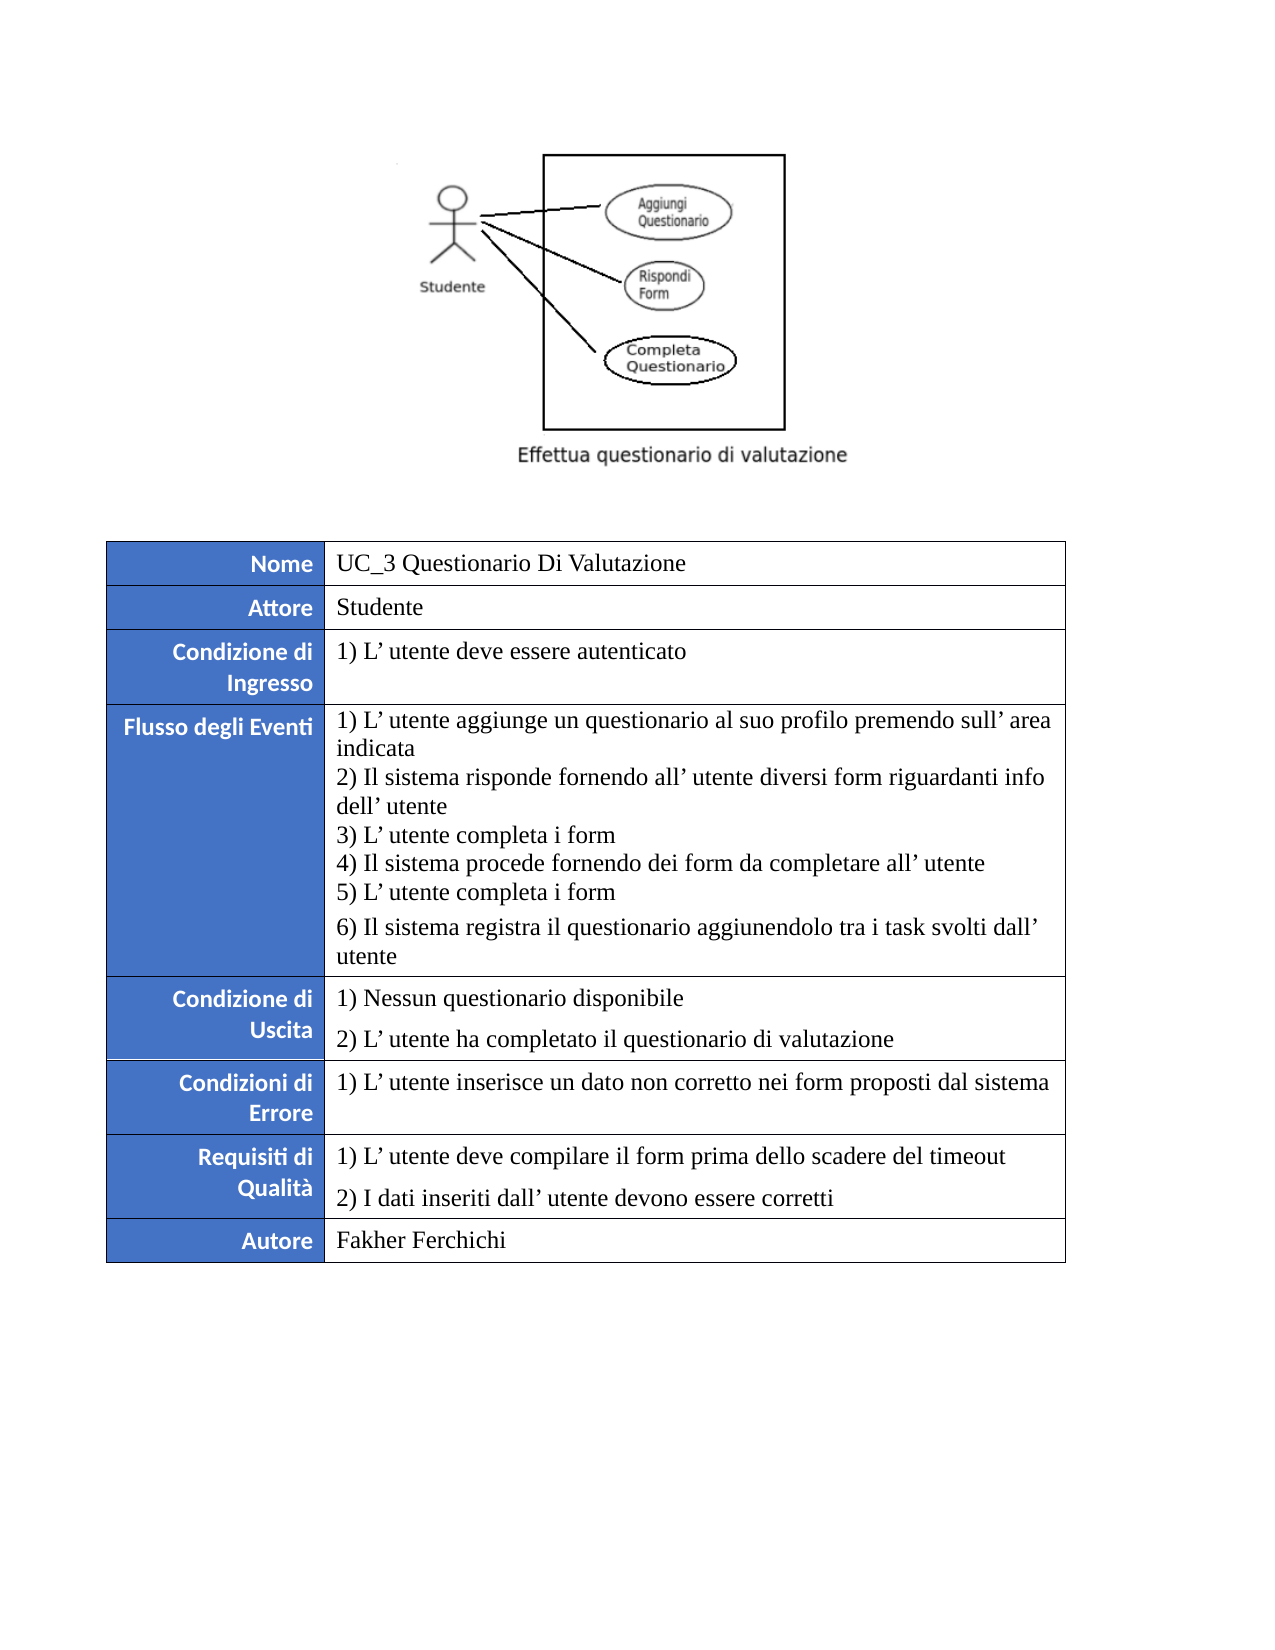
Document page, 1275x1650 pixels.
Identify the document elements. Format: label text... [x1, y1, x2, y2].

table_header UC_3 Questionario Di Valutazione [325, 542, 1065, 585]
table_cell Autore [107, 1219, 324, 1262]
table_cell Condizione di Ingresso [107, 630, 324, 704]
table_cell Studente [325, 586, 1065, 629]
table_cell Condizioni di Errore [107, 1061, 324, 1134]
table_cell 1) L’ utente inserisce un dato non corretto nei form proposti dal sistema [325, 1061, 1065, 1134]
table_cell 1) L’ utente aggiunge un questionario al suo profilo premendo sull’ area indicata 2) Il sistema risponde fornendo all’ utente diversi form riguardanti info dell’ utente 3) L’ utente completa i form 4) Il sistema procede fornendo dei form da completare all’ utente 5) L’ utente completa i form 6) Il sistema registra il questionario aggiunendolo tra i task svolti dall’ utente [325, 705, 1065, 976]
table_header Nome [107, 542, 324, 585]
table_cell 1) L’ utente deve essere autenticato [325, 630, 1065, 704]
table_cell Flusso degli Eventi [107, 705, 324, 976]
table_cell Attore [107, 586, 324, 629]
table_cell Condizione di Uscita [107, 977, 324, 1059]
table_cell Requisiti di Qualità [107, 1135, 324, 1218]
table_cell 1) Nessun questionario disponibile 2) L’ utente ha completato il questionario di valutazione [325, 977, 1065, 1059]
table_cell Fakher Ferchichi [325, 1219, 1065, 1262]
table_cell 1) L’ utente deve compilare il form prima dello scadere del timeout 2) I dati inseriti dall’ utente devono essere corretti [325, 1135, 1065, 1218]
